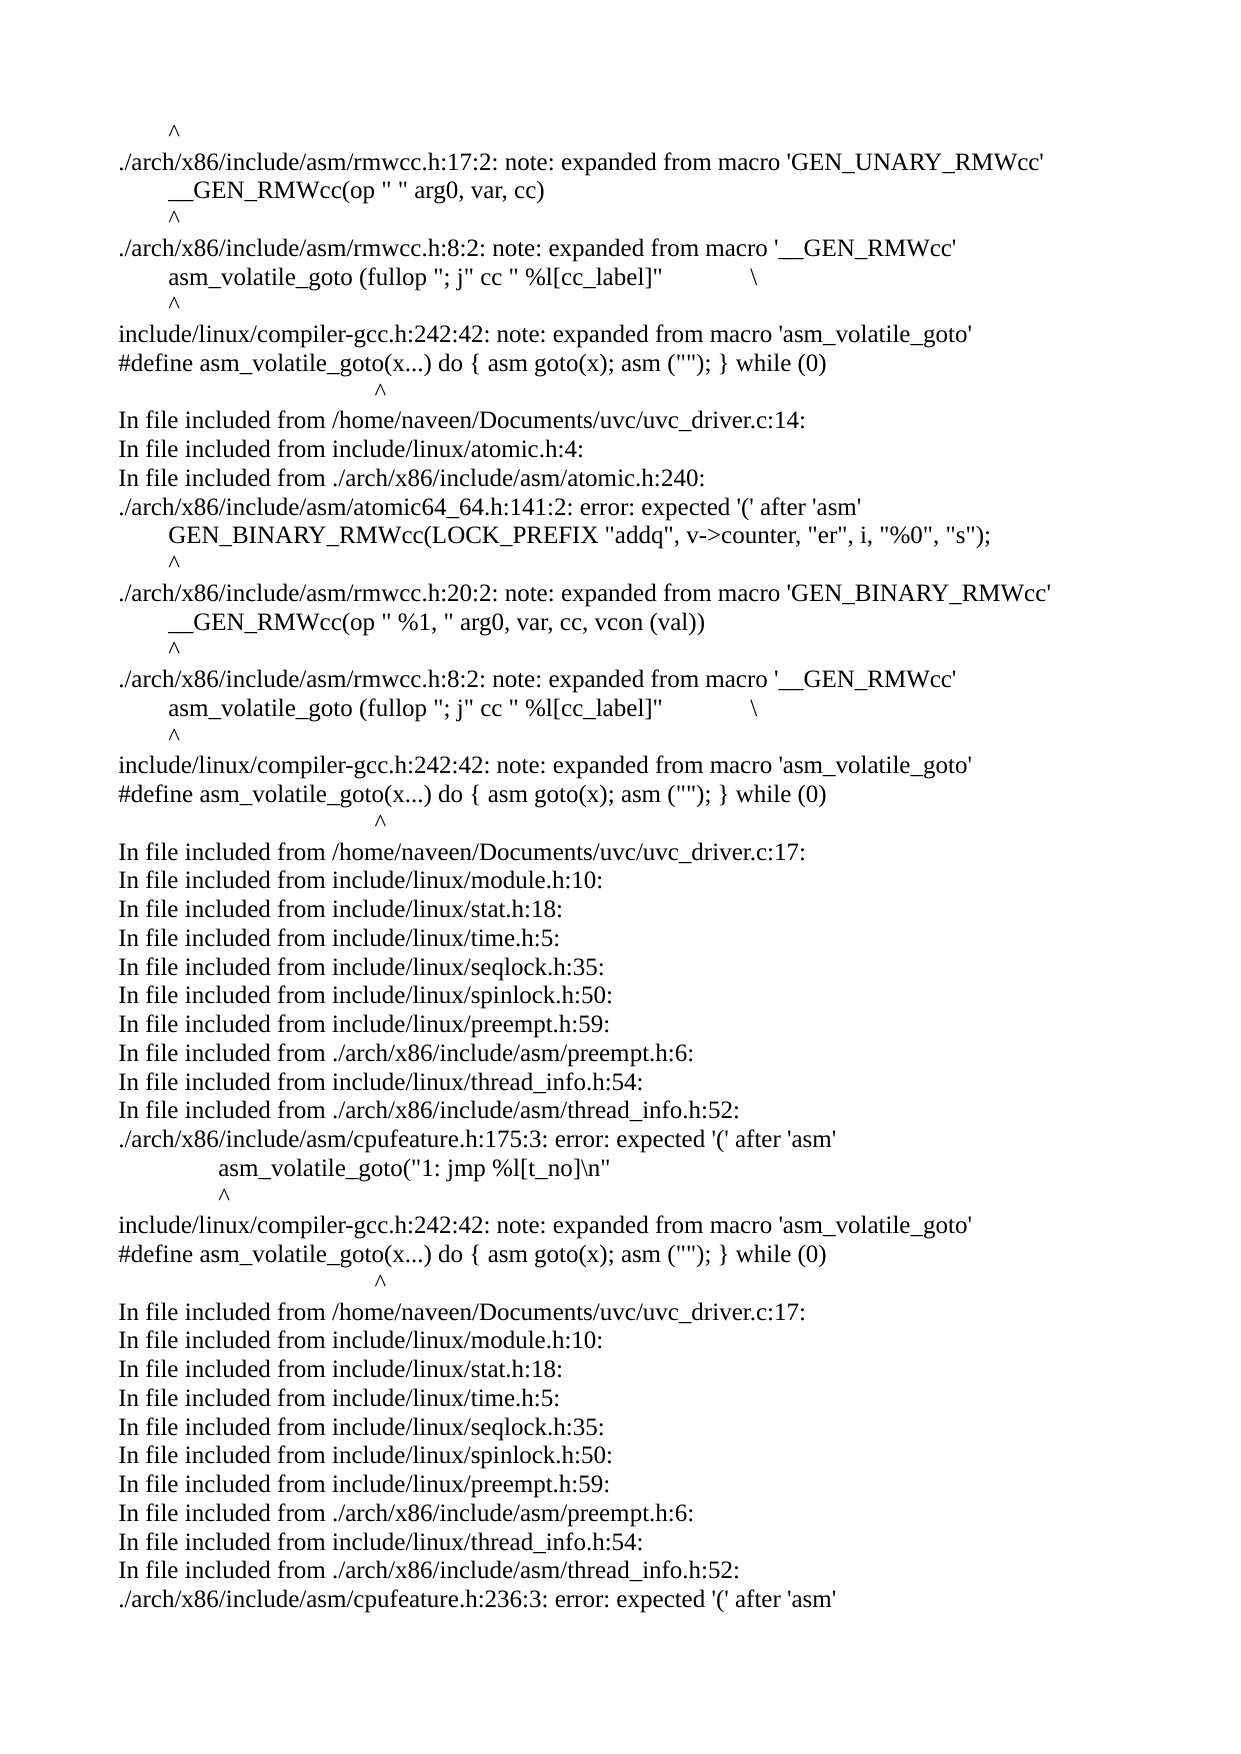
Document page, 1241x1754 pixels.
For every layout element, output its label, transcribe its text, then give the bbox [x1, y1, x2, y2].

text In file included from ./arch/x86/include/asm/thread_info.h:52: [118, 1556, 1122, 1584]
text In file included from include/linux/thread_info.h:54: [118, 1527, 1122, 1556]
text ./arch/x86/include/asm/atomic64_64.h:141:2: error: expected '(' after 'asm' [118, 492, 1122, 521]
text ^ [118, 1182, 1122, 1211]
text ./arch/x86/include/asm/cpufeature.h:236:3: error: expected '(' after 'asm' [118, 1584, 1122, 1613]
text ^ [118, 636, 1122, 664]
text ^ [118, 808, 1122, 837]
text #define asm_volatile_goto(x...) do { asm goto(x); asm (""); } while (0) [118, 348, 1122, 377]
text asm_volatile_goto (fullop "; j" cc " %l[cc_label]" \ [118, 693, 1122, 722]
text ^ [118, 204, 1122, 233]
text In file included from ./arch/x86/include/asm/thread_info.h:52: [118, 1096, 1122, 1124]
text #define asm_volatile_goto(x...) do { asm goto(x); asm (""); } while (0) [118, 779, 1122, 808]
text asm_volatile_goto (fullop "; j" cc " %l[cc_label]" \ [118, 262, 1122, 291]
text In file included from include/linux/preempt.h:59: [118, 1469, 1122, 1498]
text In file included from include/linux/time.h:5: [118, 923, 1122, 952]
text In file included from include/linux/time.h:5: [118, 1383, 1122, 1412]
text include/linux/compiler-gcc.h:242:42: note: expanded from macro 'asm_volatile_goto' [118, 751, 1122, 779]
text In file included from include/linux/seqlock.h:35: [118, 952, 1122, 981]
text In file included from /home/naveen/Documents/uvc/uvc_driver.c:14: [118, 406, 1122, 434]
text In file included from ./arch/x86/include/asm/preempt.h:6: [118, 1498, 1122, 1527]
text In file included from include/linux/stat.h:18: [118, 1354, 1122, 1383]
text ./arch/x86/include/asm/rmwcc.h:8:2: note: expanded from macro '__GEN_RMWcc' [118, 233, 1122, 262]
text In file included from /home/naveen/Documents/uvc/uvc_driver.c:17: [118, 837, 1122, 866]
text In file included from include/linux/module.h:10: [118, 1326, 1122, 1354]
text include/linux/compiler-gcc.h:242:42: note: expanded from macro 'asm_volatile_goto' [118, 319, 1122, 348]
text ^ [118, 1268, 1122, 1297]
text ./arch/x86/include/asm/rmwcc.h:8:2: note: expanded from macro '__GEN_RMWcc' [118, 664, 1122, 693]
text ./arch/x86/include/asm/rmwcc.h:20:2: note: expanded from macro 'GEN_BINARY_RMWcc' [118, 578, 1122, 607]
text In file included from include/linux/atomic.h:4: [118, 434, 1122, 463]
text In file included from include/linux/module.h:10: [118, 866, 1122, 894]
text In file included from include/linux/spinlock.h:50: [118, 981, 1122, 1009]
text ./arch/x86/include/asm/rmwcc.h:17:2: note: expanded from macro 'GEN_UNARY_RMWcc' [118, 147, 1122, 176]
text ^ [118, 291, 1122, 319]
text In file included from include/linux/preempt.h:59: [118, 1009, 1122, 1038]
text ^ [118, 549, 1122, 578]
text ^ [118, 722, 1122, 751]
text In file included from ./arch/x86/include/asm/atomic.h:240: [118, 463, 1122, 492]
text In file included from include/linux/stat.h:18: [118, 894, 1122, 923]
text In file included from include/linux/thread_info.h:54: [118, 1067, 1122, 1096]
text __GEN_RMWcc(op " " arg0, var, cc) [118, 176, 1122, 204]
text ./arch/x86/include/asm/cpufeature.h:175:3: error: expected '(' after 'asm' [118, 1124, 1122, 1153]
text In file included from ./arch/x86/include/asm/preempt.h:6: [118, 1038, 1122, 1067]
text In file included from /home/naveen/Documents/uvc/uvc_driver.c:17: [118, 1297, 1122, 1326]
text __GEN_RMWcc(op " %1, " arg0, var, cc, vcon (val)) [118, 607, 1122, 636]
text #define asm_volatile_goto(x...) do { asm goto(x); asm (""); } while (0) [118, 1239, 1122, 1268]
text ^ [118, 377, 1122, 406]
text ^ [118, 118, 1122, 147]
text include/linux/compiler-gcc.h:242:42: note: expanded from macro 'asm_volatile_goto' [118, 1211, 1122, 1239]
text In file included from include/linux/seqlock.h:35: [118, 1412, 1122, 1441]
text asm_volatile_goto("1: jmp %l[t_no]\n" [118, 1153, 1122, 1182]
text GEN_BINARY_RMWcc(LOCK_PREFIX "addq", v->counter, "er", i, "%0", "s"); [118, 521, 1122, 549]
text In file included from include/linux/spinlock.h:50: [118, 1441, 1122, 1469]
